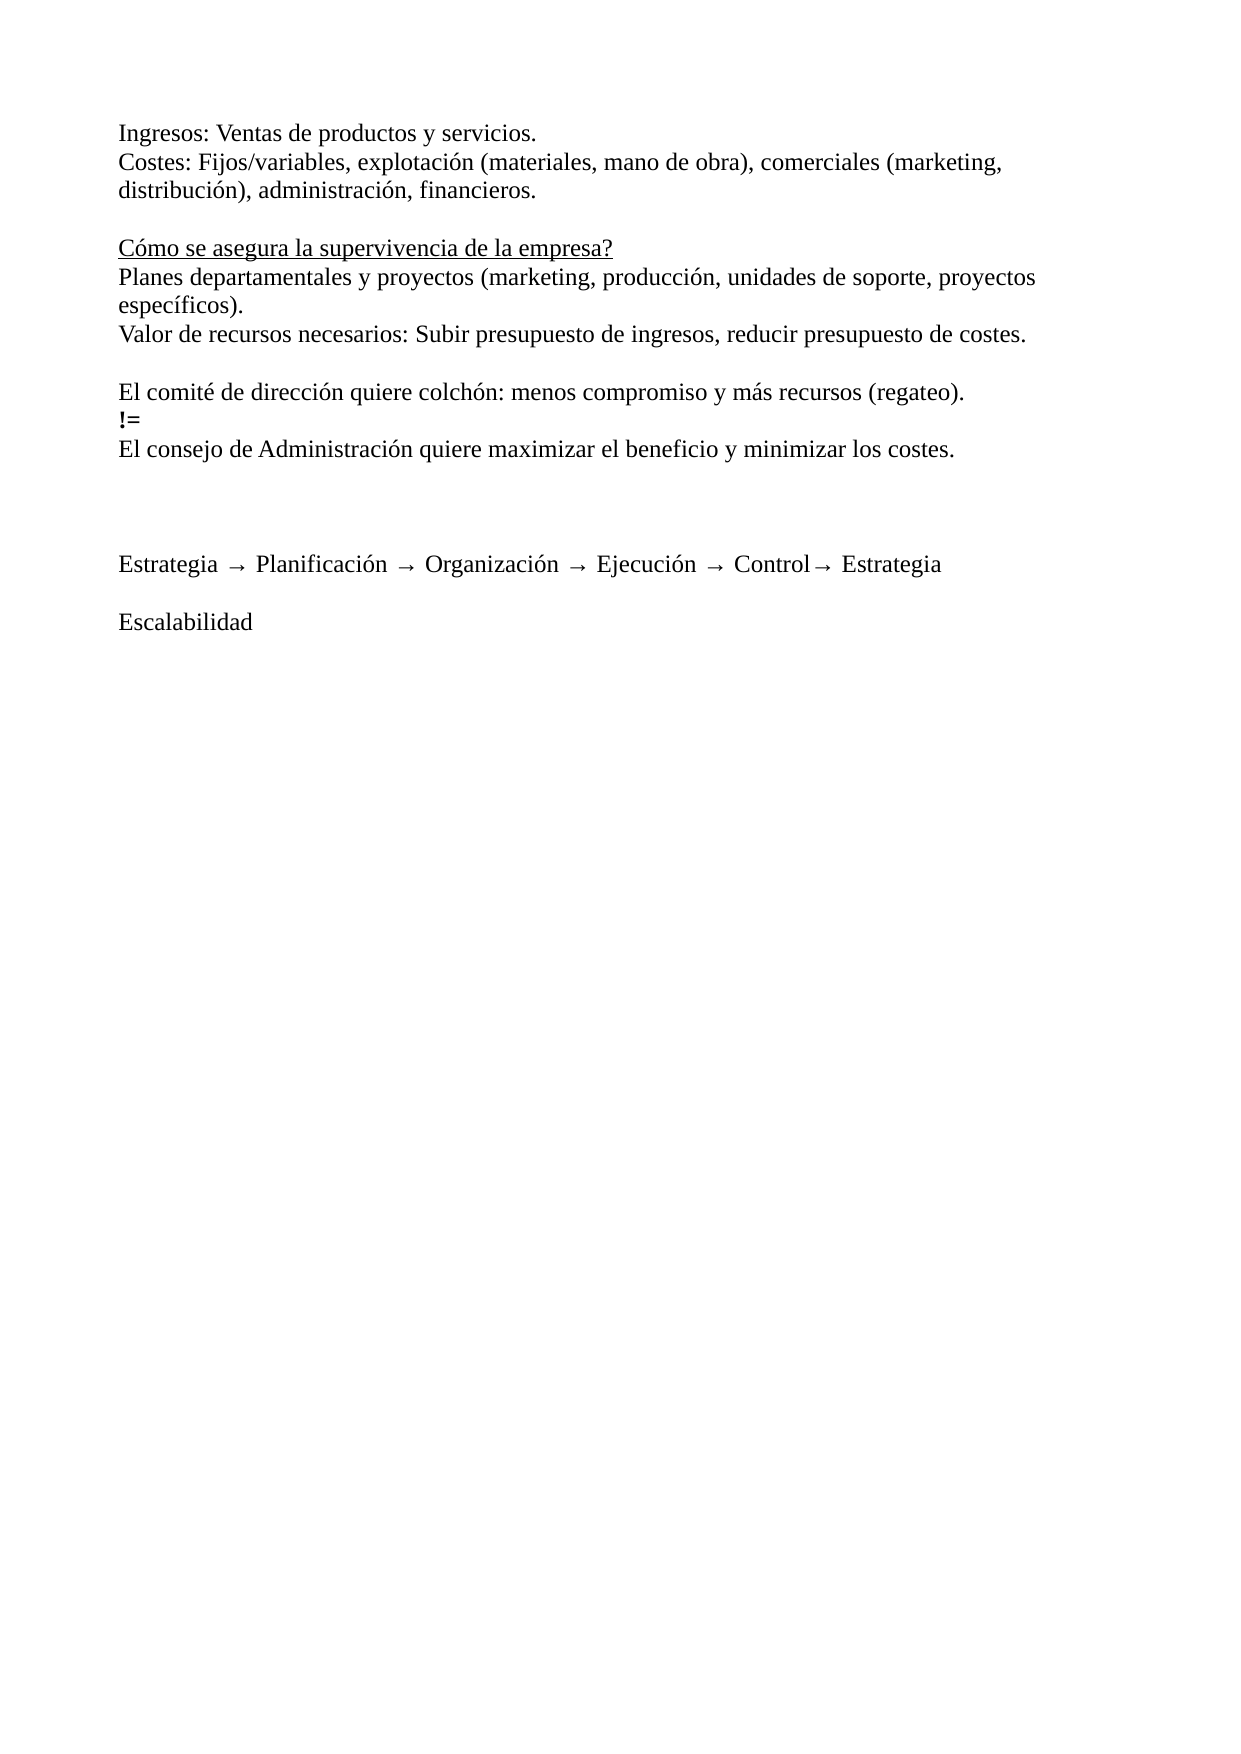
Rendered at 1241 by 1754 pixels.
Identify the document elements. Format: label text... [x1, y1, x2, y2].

text Estrategia → Planificación → Organización → Ejecución → Control→ Estrategia [118, 549, 1122, 578]
text Cómo se asegura la supervivencia de la empresa? [118, 233, 1122, 262]
text Planes departamentales y proyectos (marketing, producción, unidades de soporte, proyectos específicos). [118, 262, 1122, 319]
text Valor de recursos necesarios: Subir presupuesto de ingresos, reducir presupuesto de costes. [118, 319, 1122, 348]
text El consejo de Administración quiere maximizar el beneficio y minimizar los costes. [118, 434, 1122, 463]
text Costes: Fijos/variables, explotación (materiales, mano de obra), comerciales (marketing, distribución), administración, financieros. [118, 147, 1122, 204]
text Ingresos: Ventas de productos y servicios. [118, 118, 1122, 147]
text Escalabilidad [118, 607, 1122, 636]
text El comité de dirección quiere colchón: menos compromiso y más recursos (regateo). [118, 377, 1122, 406]
text != [118, 406, 1122, 434]
